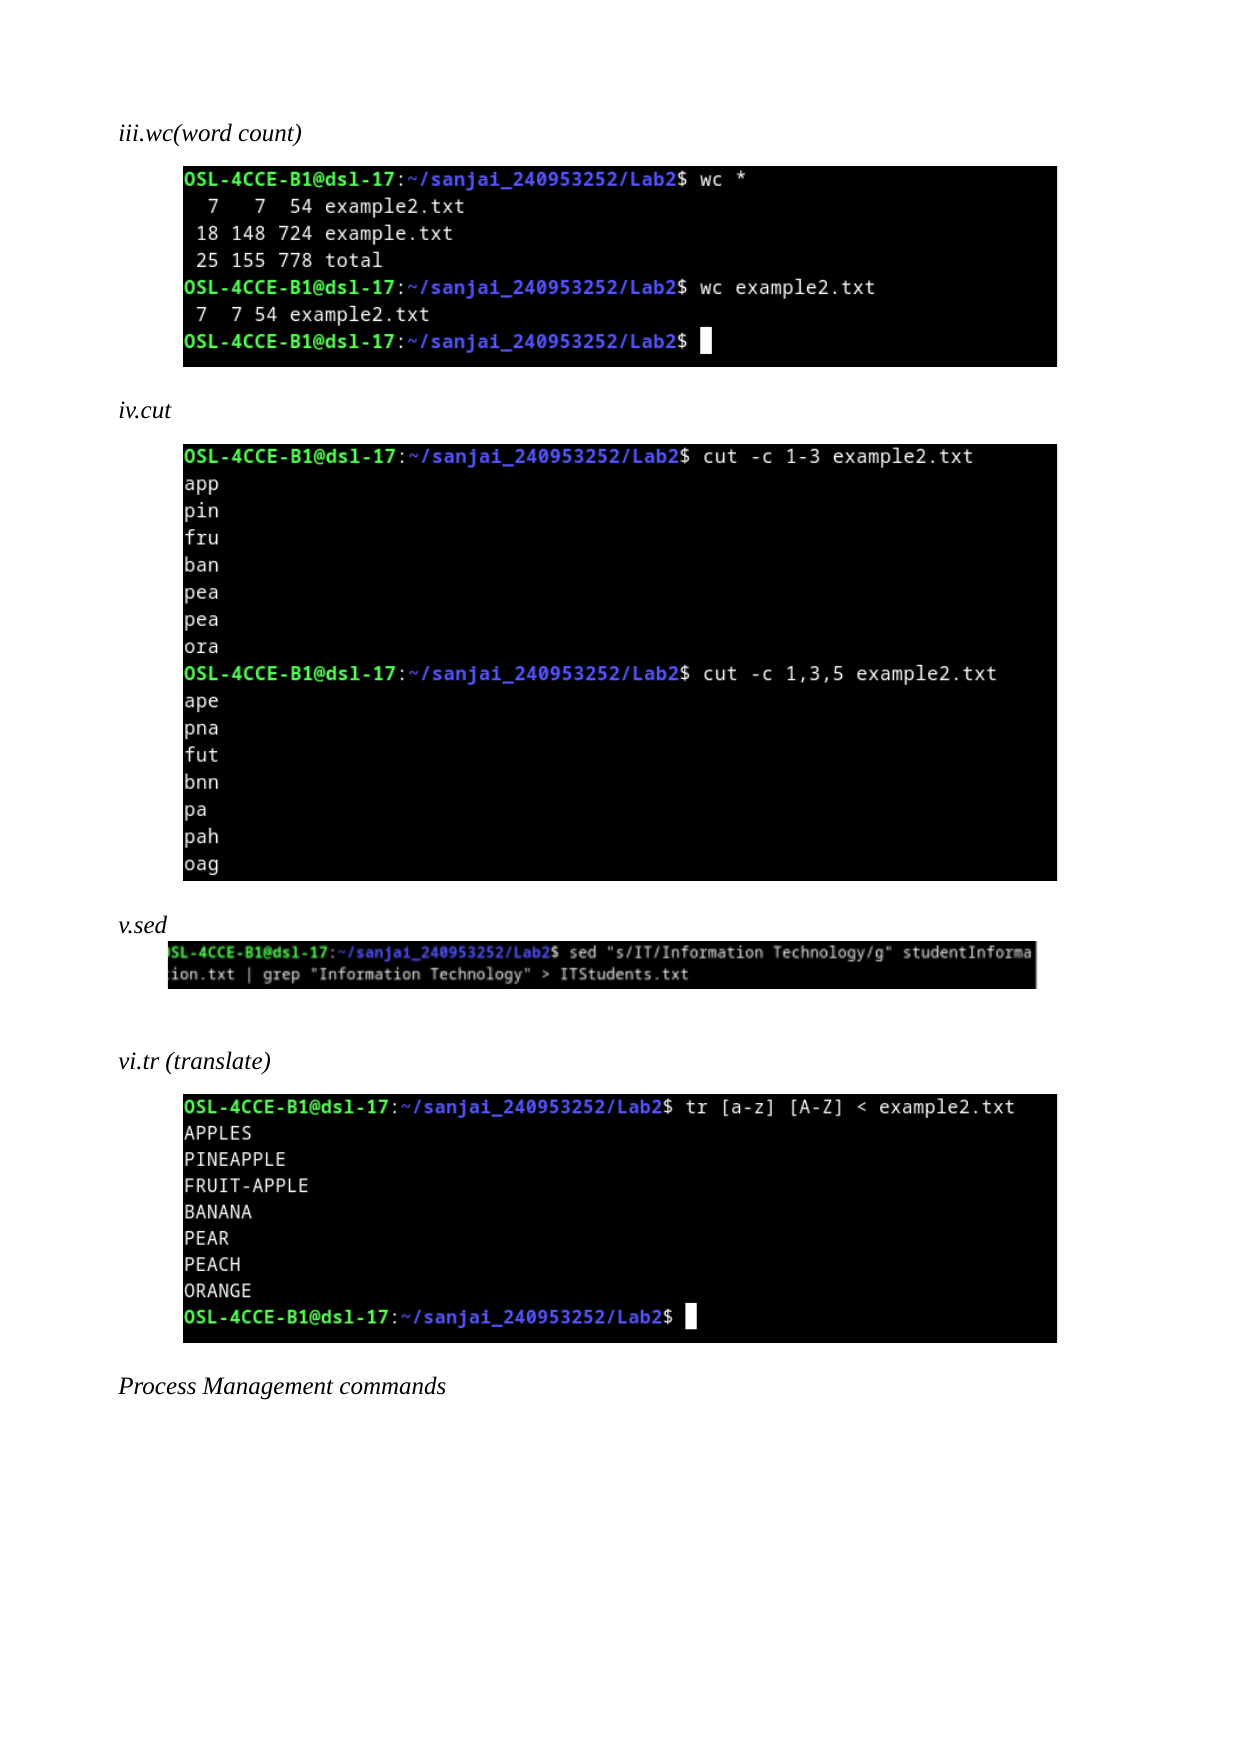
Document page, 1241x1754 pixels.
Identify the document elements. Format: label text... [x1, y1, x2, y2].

text Process Management commands [118, 1075, 992, 1400]
picture [183, 1094, 1058, 1343]
text vi.tr (translate) [118, 1046, 992, 1075]
text v.sed [118, 424, 992, 1046]
picture [183, 444, 1058, 881]
picture [183, 166, 1058, 367]
text iv.cut [118, 396, 992, 424]
picture [167, 941, 1042, 989]
text iii.wc(word count) [118, 118, 992, 147]
